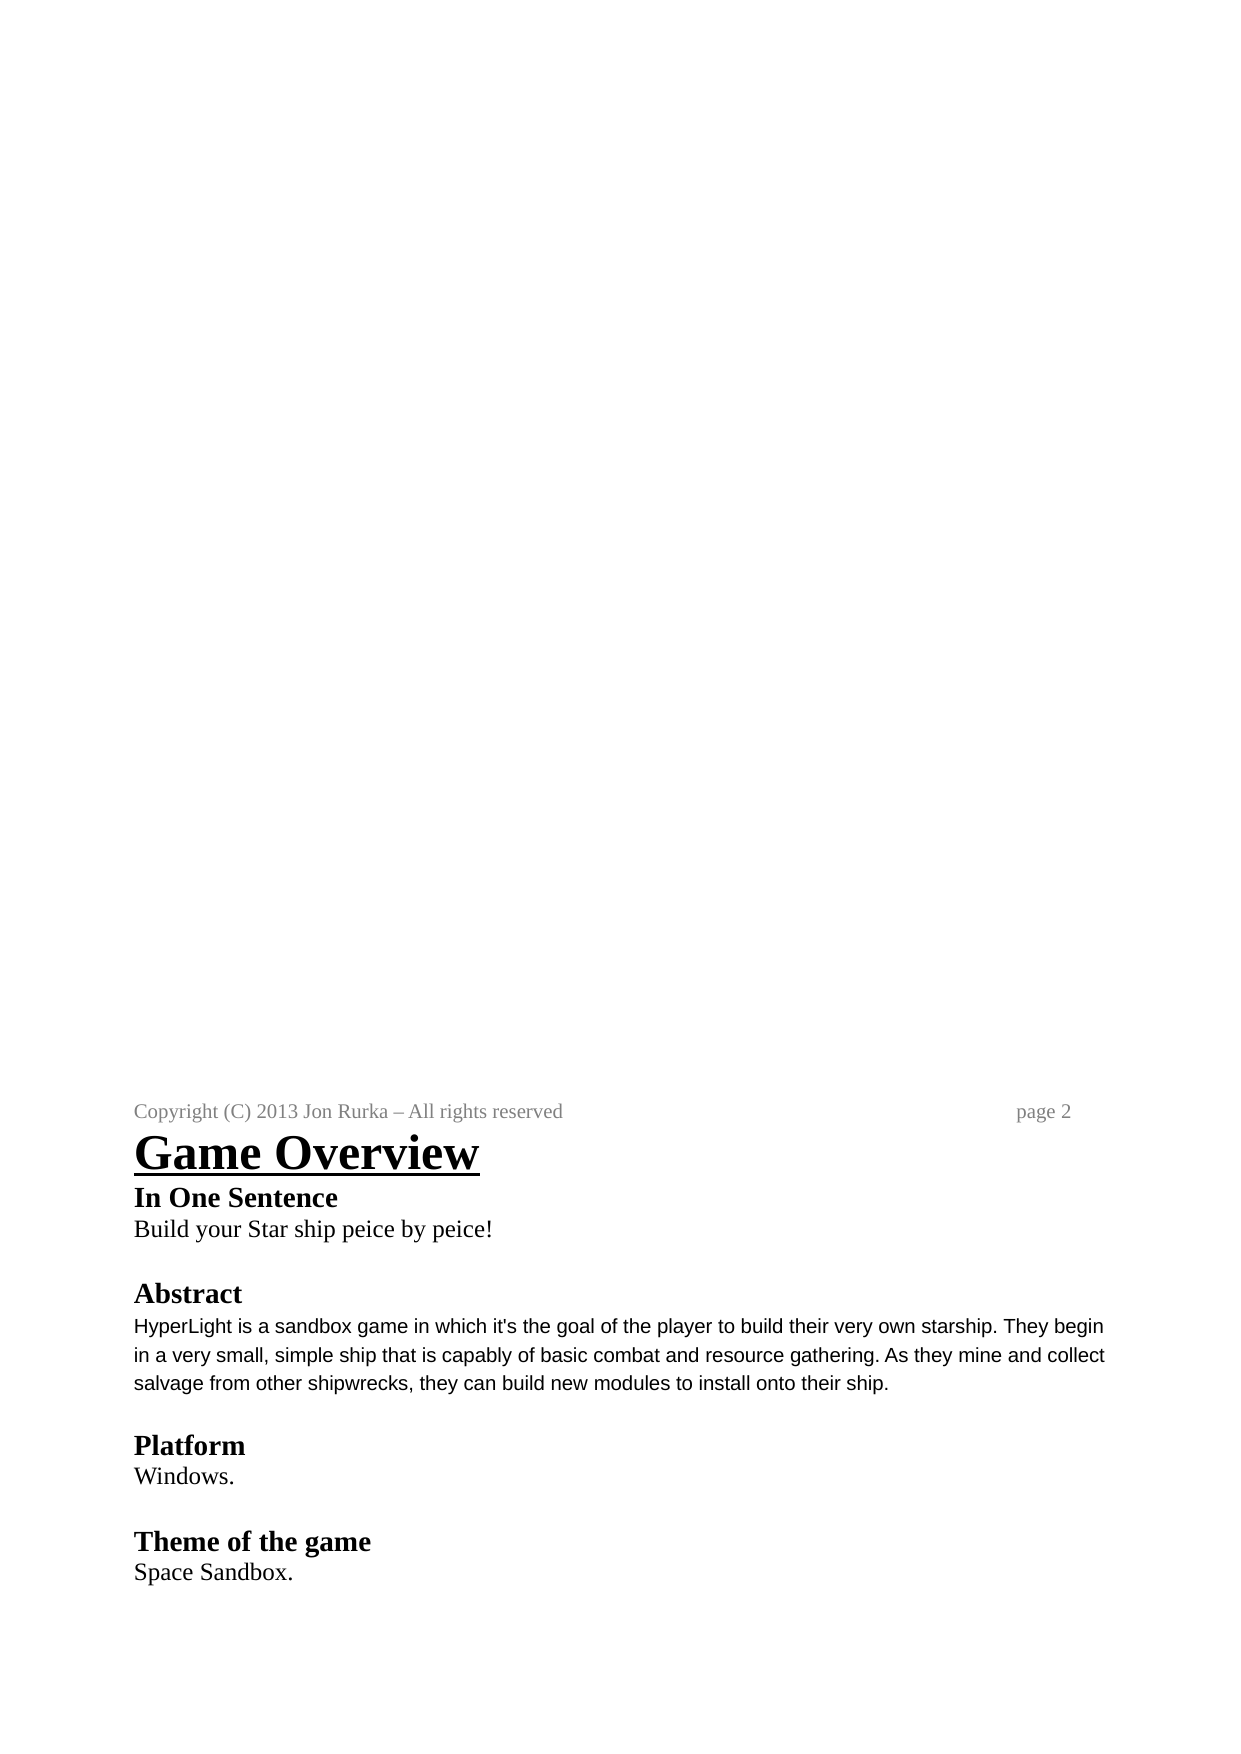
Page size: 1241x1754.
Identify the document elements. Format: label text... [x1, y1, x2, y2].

subtitle Game Overview [134, 1123, 1106, 1181]
text In One Sentence Build your Star ship peice by peice! Abstract HyperLight is a sandbox game in which it's the goal of the player to build their very own starship. They begin in a very small, simple ship that is capably of basic combat and resource gathering. As they mine and collect salvage from other shipwrecks, they can build new modules to install onto their ship. Platform Windows. [134, 1181, 1106, 1490]
text Theme of the game Space Sandbox. [134, 1490, 1106, 1586]
text Copyright (C) 2013 Jon Rurka – All rights reserved page 2 [134, 1067, 1106, 1123]
